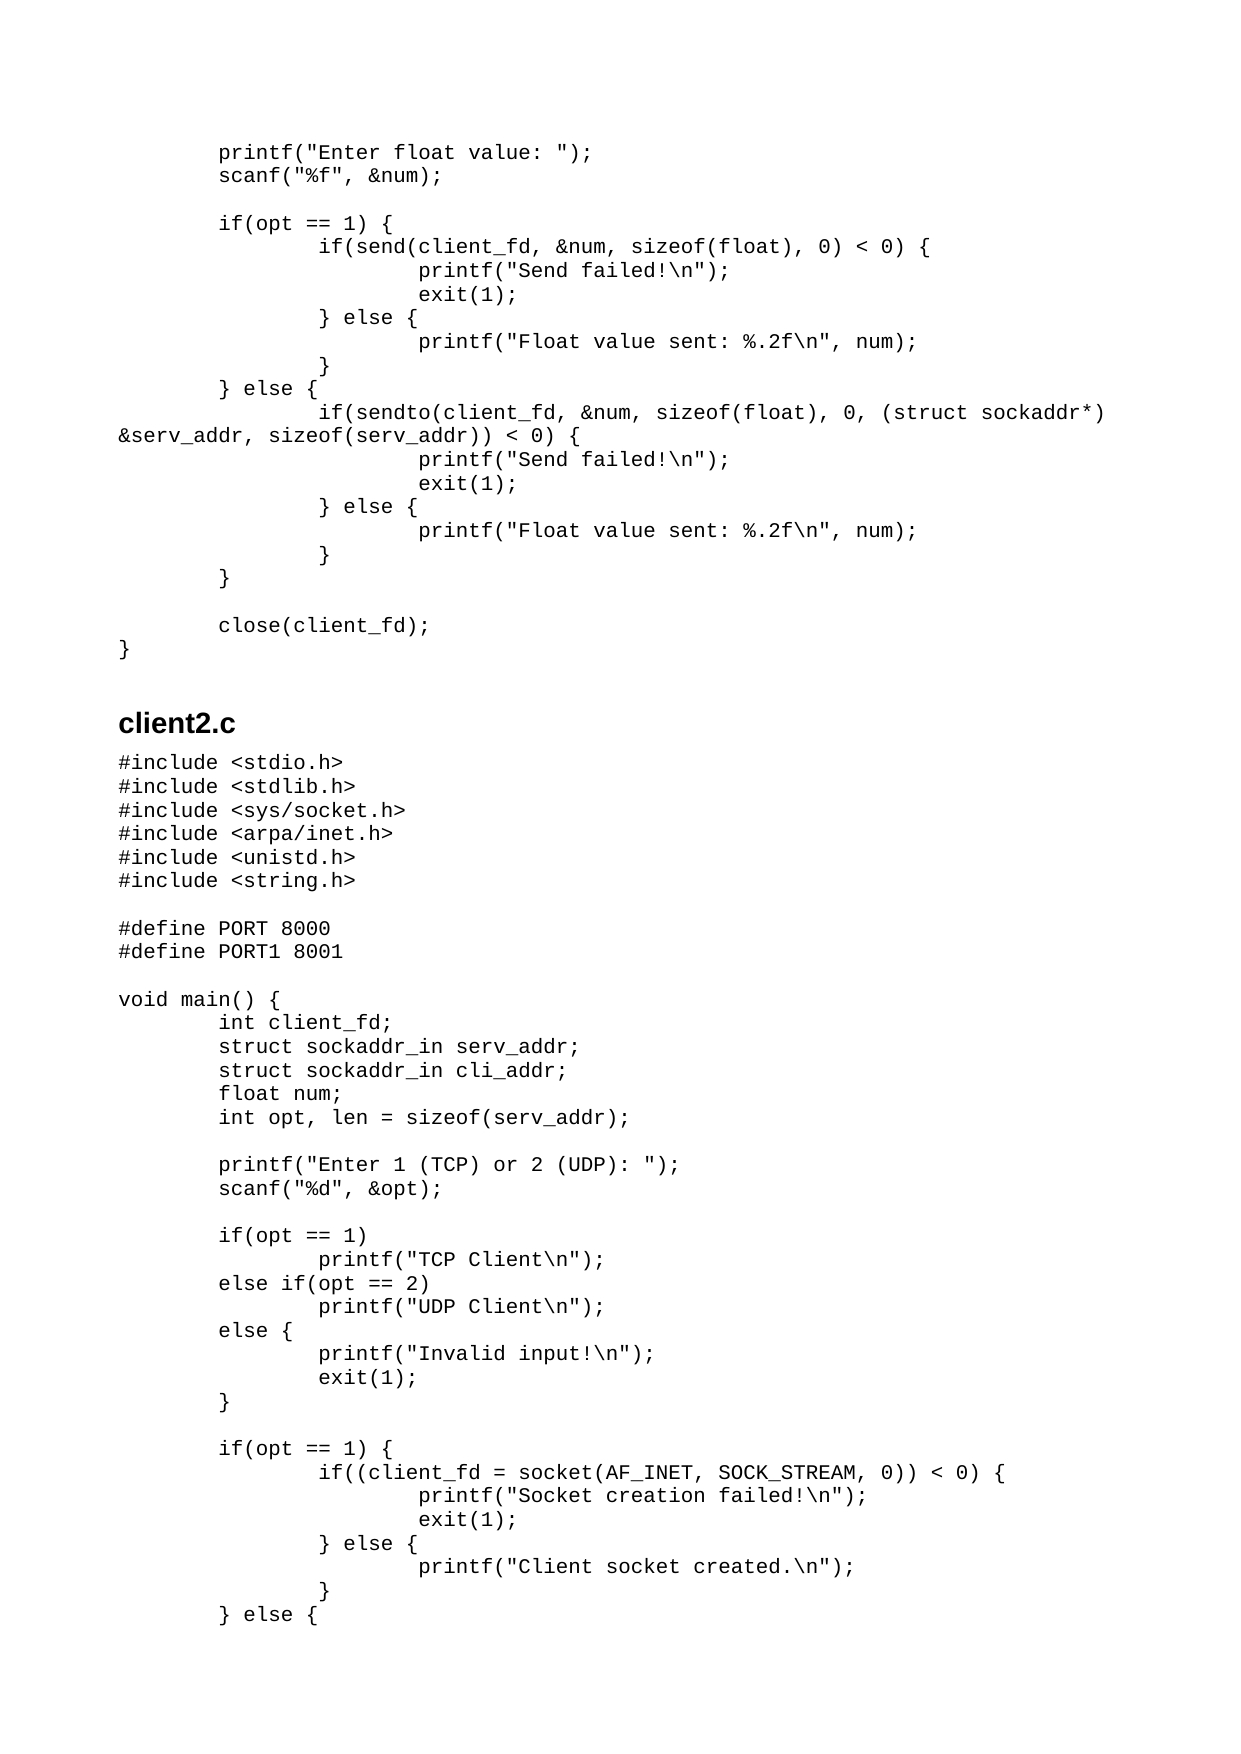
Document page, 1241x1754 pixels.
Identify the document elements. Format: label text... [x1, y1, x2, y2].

text close(client_fd); [118, 615, 1122, 638]
text #include <string.h> [118, 871, 1122, 894]
text int client_fd; [118, 1012, 1122, 1036]
text if(opt == 1) { [118, 213, 1122, 236]
text } else { [118, 307, 1122, 331]
text else { [118, 1320, 1122, 1343]
text exit(1); [118, 473, 1122, 496]
text printf("Socket creation failed!\n"); [118, 1485, 1122, 1509]
text void main() { [118, 989, 1122, 1012]
text #include <arpa/inet.h> [118, 823, 1122, 847]
text } [118, 638, 1122, 662]
text } [118, 567, 1122, 591]
text else if(opt == 2) [118, 1272, 1122, 1296]
text printf("Client socket created.\n"); [118, 1556, 1122, 1580]
text if((client_fd = socket(AF_INET, SOCK_STREAM, 0)) < 0) { [118, 1462, 1122, 1485]
text float num; [118, 1083, 1122, 1107]
text #include <stdio.h> [118, 752, 1122, 776]
text struct sockaddr_in cli_addr; [118, 1060, 1122, 1083]
text exit(1); [118, 1509, 1122, 1533]
text if(send(client_fd, &num, sizeof(float), 0) < 0) { [118, 236, 1122, 260]
text if(opt == 1) [118, 1225, 1122, 1249]
text } else { [118, 496, 1122, 520]
text } else { [118, 1603, 1122, 1627]
text #define PORT1 8001 [118, 941, 1122, 965]
text #include <stdlib.h> [118, 776, 1122, 799]
text exit(1); [118, 1367, 1122, 1391]
text } [118, 1580, 1122, 1603]
text exit(1); [118, 284, 1122, 307]
text #include <sys/socket.h> [118, 799, 1122, 823]
text printf("Enter float value: "); [118, 142, 1122, 165]
text printf("Invalid input!\n"); [118, 1343, 1122, 1367]
text printf("Send failed!\n"); [118, 449, 1122, 473]
text printf("UDP Client\n"); [118, 1296, 1122, 1320]
text int opt, len = sizeof(serv_addr); [118, 1107, 1122, 1131]
text scanf("%f", &num); [118, 165, 1122, 189]
text #include <unistd.h> [118, 847, 1122, 871]
text printf("Float value sent: %.2f\n", num); [118, 331, 1122, 354]
text if(sendto(client_fd, &num, sizeof(float), 0, (struct sockaddr*) &serv_addr, sizeof(serv_addr)) < 0) { [118, 402, 1122, 449]
text if(opt == 1) { [118, 1438, 1122, 1462]
text } else { [118, 1533, 1122, 1556]
text } else { [118, 378, 1122, 402]
text } [118, 544, 1122, 567]
text printf("Send failed!\n"); [118, 260, 1122, 284]
text printf("TCP Client\n"); [118, 1249, 1122, 1272]
text scanf("%d", &opt); [118, 1178, 1122, 1202]
text printf("Enter 1 (TCP) or 2 (UDP): "); [118, 1154, 1122, 1178]
text printf("Float value sent: %.2f\n", num); [118, 520, 1122, 544]
text #define PORT 8000 [118, 918, 1122, 941]
text } [118, 1391, 1122, 1414]
text } [118, 354, 1122, 378]
subtitle client2.c [118, 706, 1122, 740]
text struct sockaddr_in serv_addr; [118, 1036, 1122, 1060]
